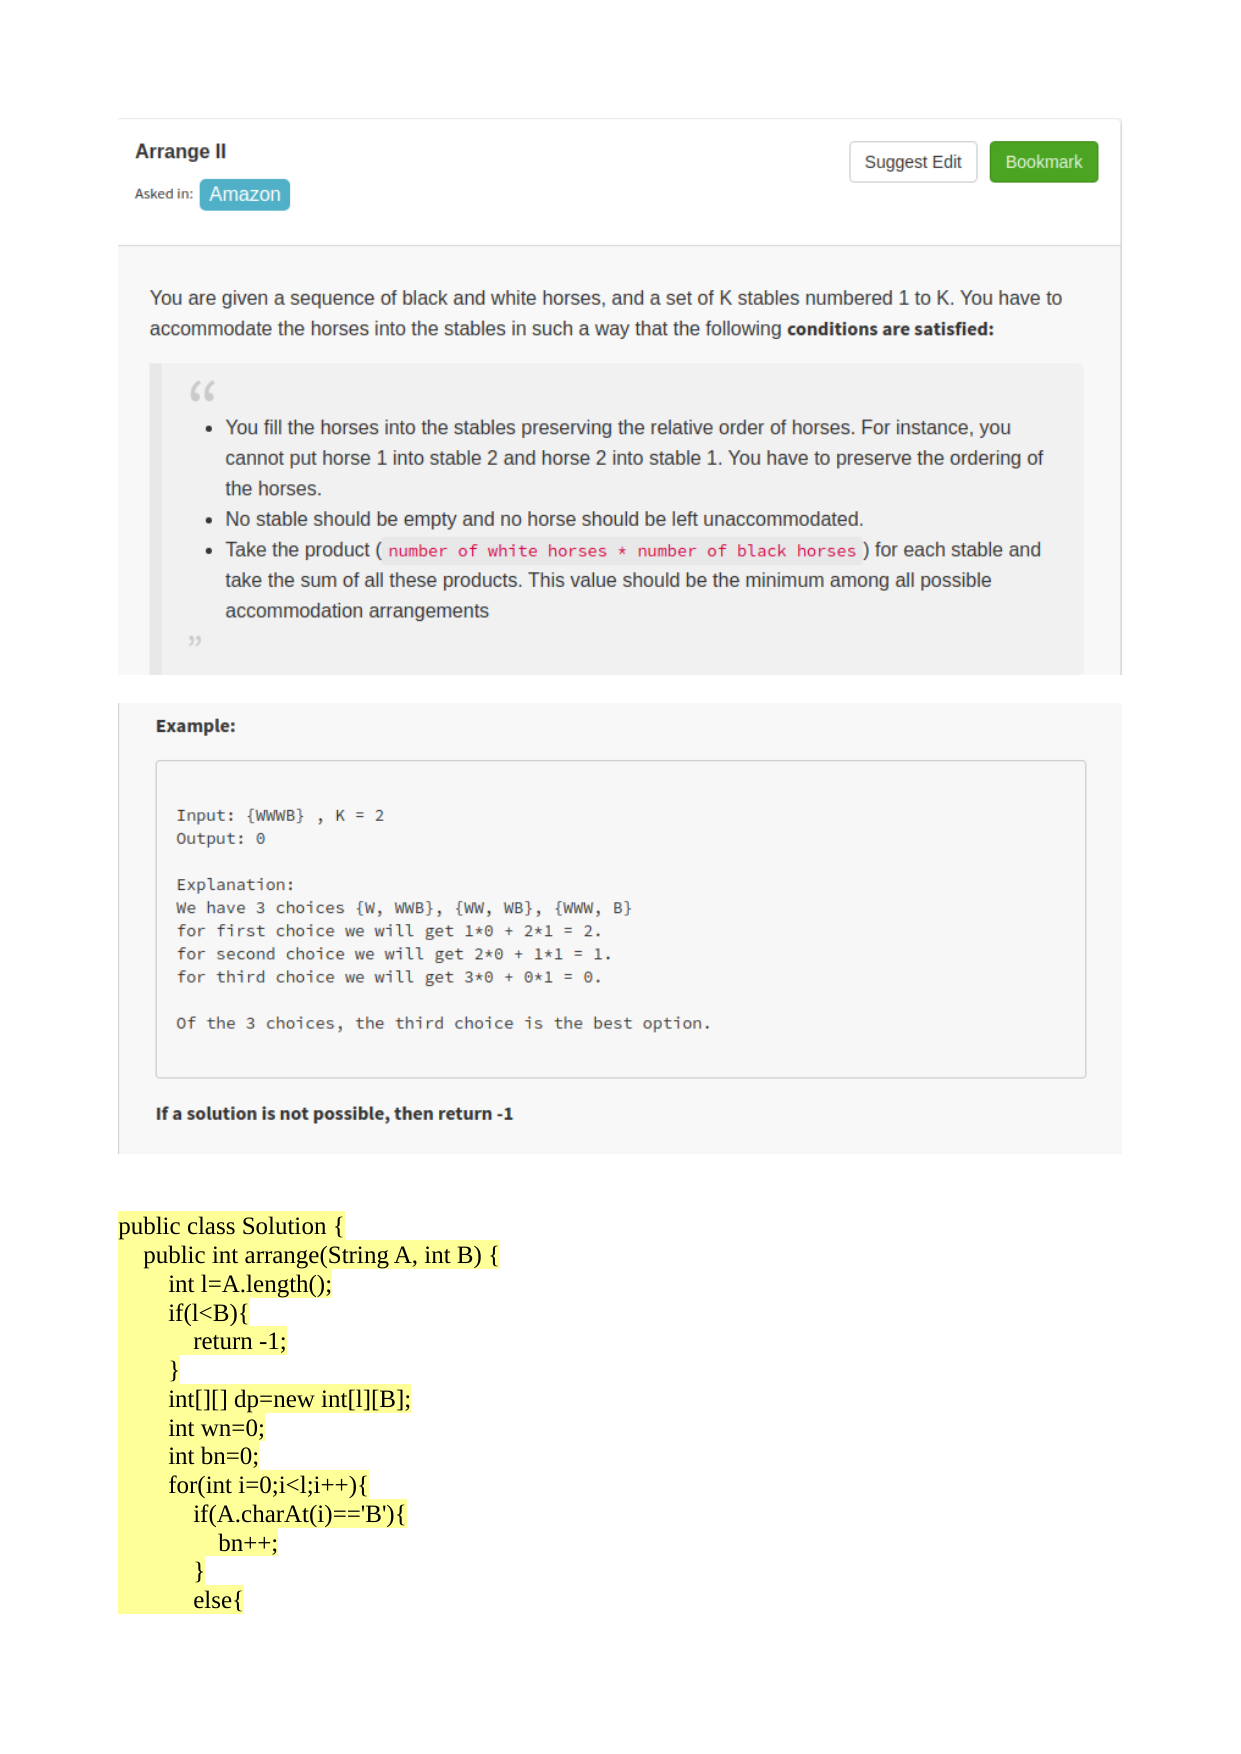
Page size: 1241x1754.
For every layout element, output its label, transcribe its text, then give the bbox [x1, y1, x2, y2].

text else{ [118, 1585, 1122, 1614]
text int wn=0; [118, 1413, 1122, 1441]
text } [118, 1355, 1122, 1384]
text bn++; [118, 1528, 1122, 1556]
text int l=A.length(); [118, 1269, 1122, 1298]
text public int arrange(String A, int B) { [118, 1240, 1122, 1269]
text public class Solution { [118, 1211, 1122, 1240]
text int bn=0; [118, 1441, 1122, 1470]
picture [118, 703, 1123, 1154]
picture [118, 118, 1123, 675]
text for(int i=0;i<l;i++){ [118, 1470, 1122, 1499]
text if(A.charAt(i)=='B'){ [118, 1499, 1122, 1528]
text } [118, 1556, 1122, 1585]
text if(l<B){ [118, 1298, 1122, 1326]
text return -1; [118, 1326, 1122, 1355]
text int[][] dp=new int[l][B]; [118, 1384, 1122, 1413]
